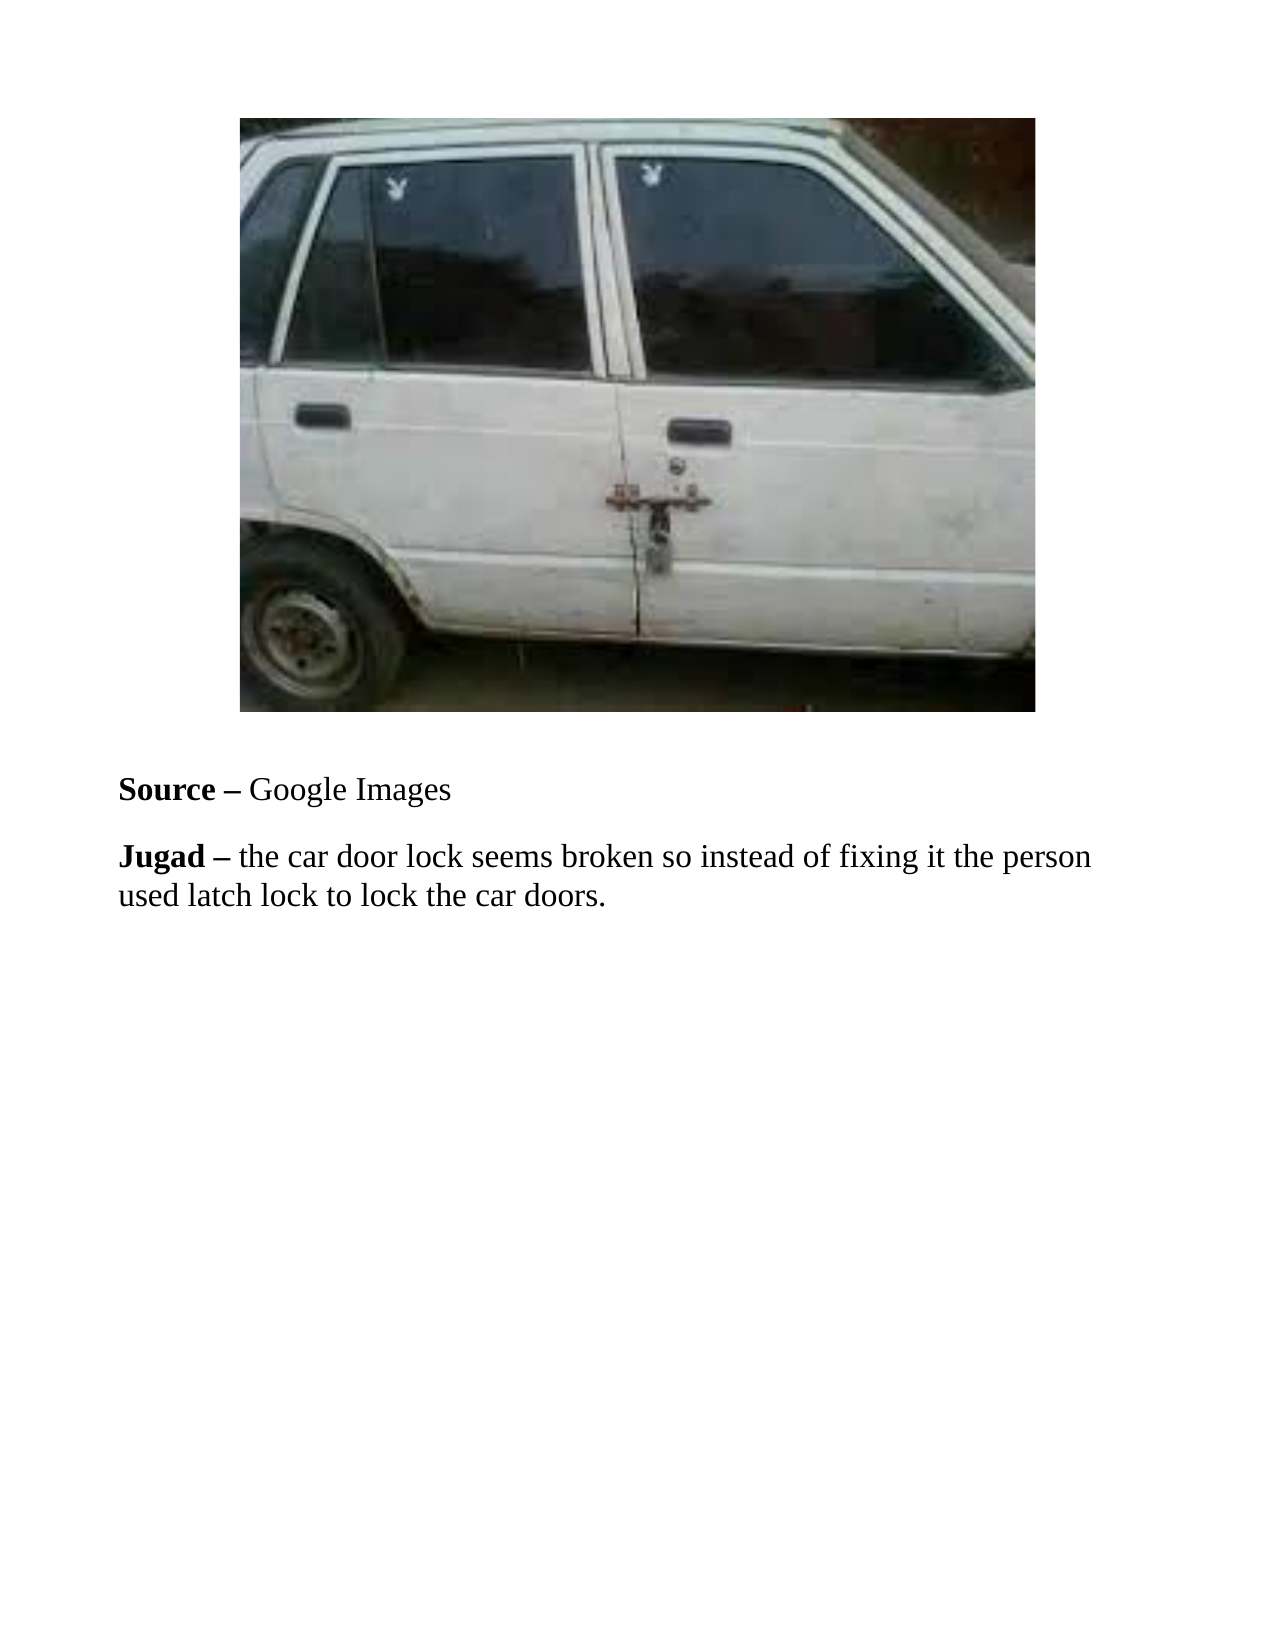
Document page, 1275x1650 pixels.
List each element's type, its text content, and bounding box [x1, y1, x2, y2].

text Jugad – the car door lock seems broken so instead of fixing it the person used latch lock to lock the car doors. [118, 836, 1157, 913]
text Source – Google Images [118, 769, 1157, 808]
